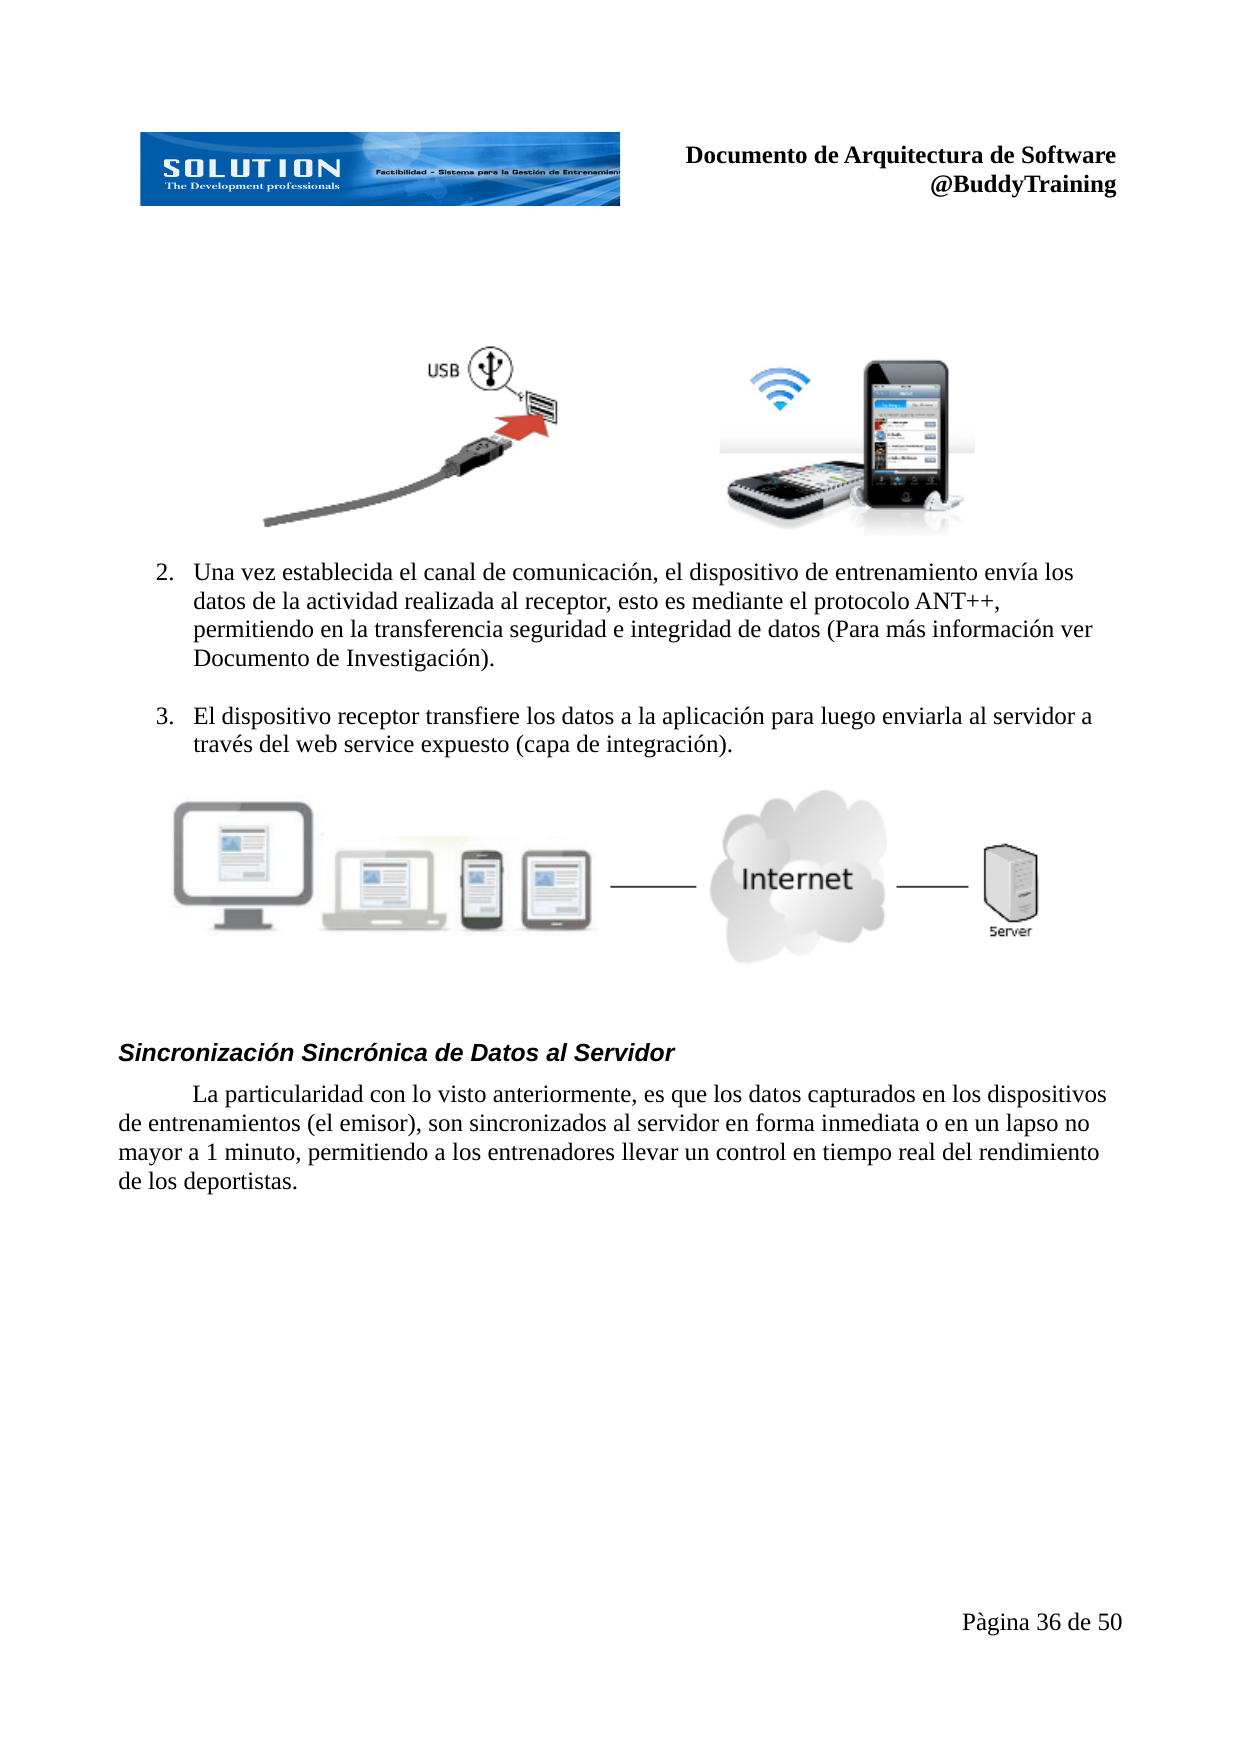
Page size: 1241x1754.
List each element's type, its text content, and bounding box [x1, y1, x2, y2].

subtitle Sincronización Sincrónica de Datos al Servidor [118, 1038, 1122, 1067]
list Una vez establecida el canal de comunicación, el dispositivo de entrenamiento envía los datos de la actividad realizada al receptor, esto es mediante el protocolo ANT++, permitiendo en la transferencia seguridad e integridad de datos (Para más información ver Documento de Investigación). [156, 307, 1122, 672]
list El dispositivo receptor transfiere los datos a la aplicación para luego enviarla al servidor a través del web service expuesto (capa de integración). [156, 701, 1122, 758]
picture [143, 758, 1097, 985]
picture [138, 328, 1102, 557]
picture [140, 132, 621, 206]
text La particularidad con lo visto anteriormente, es que los datos capturados en los dispositivos de entrenamientos (el emisor), son sincronizados al servidor en forma inmediata o en un lapso no mayor a 1 minuto, permitiendo a los entrenadores llevar un control en tiempo real del rendimiento de los deportistas. [118, 1079, 1122, 1194]
